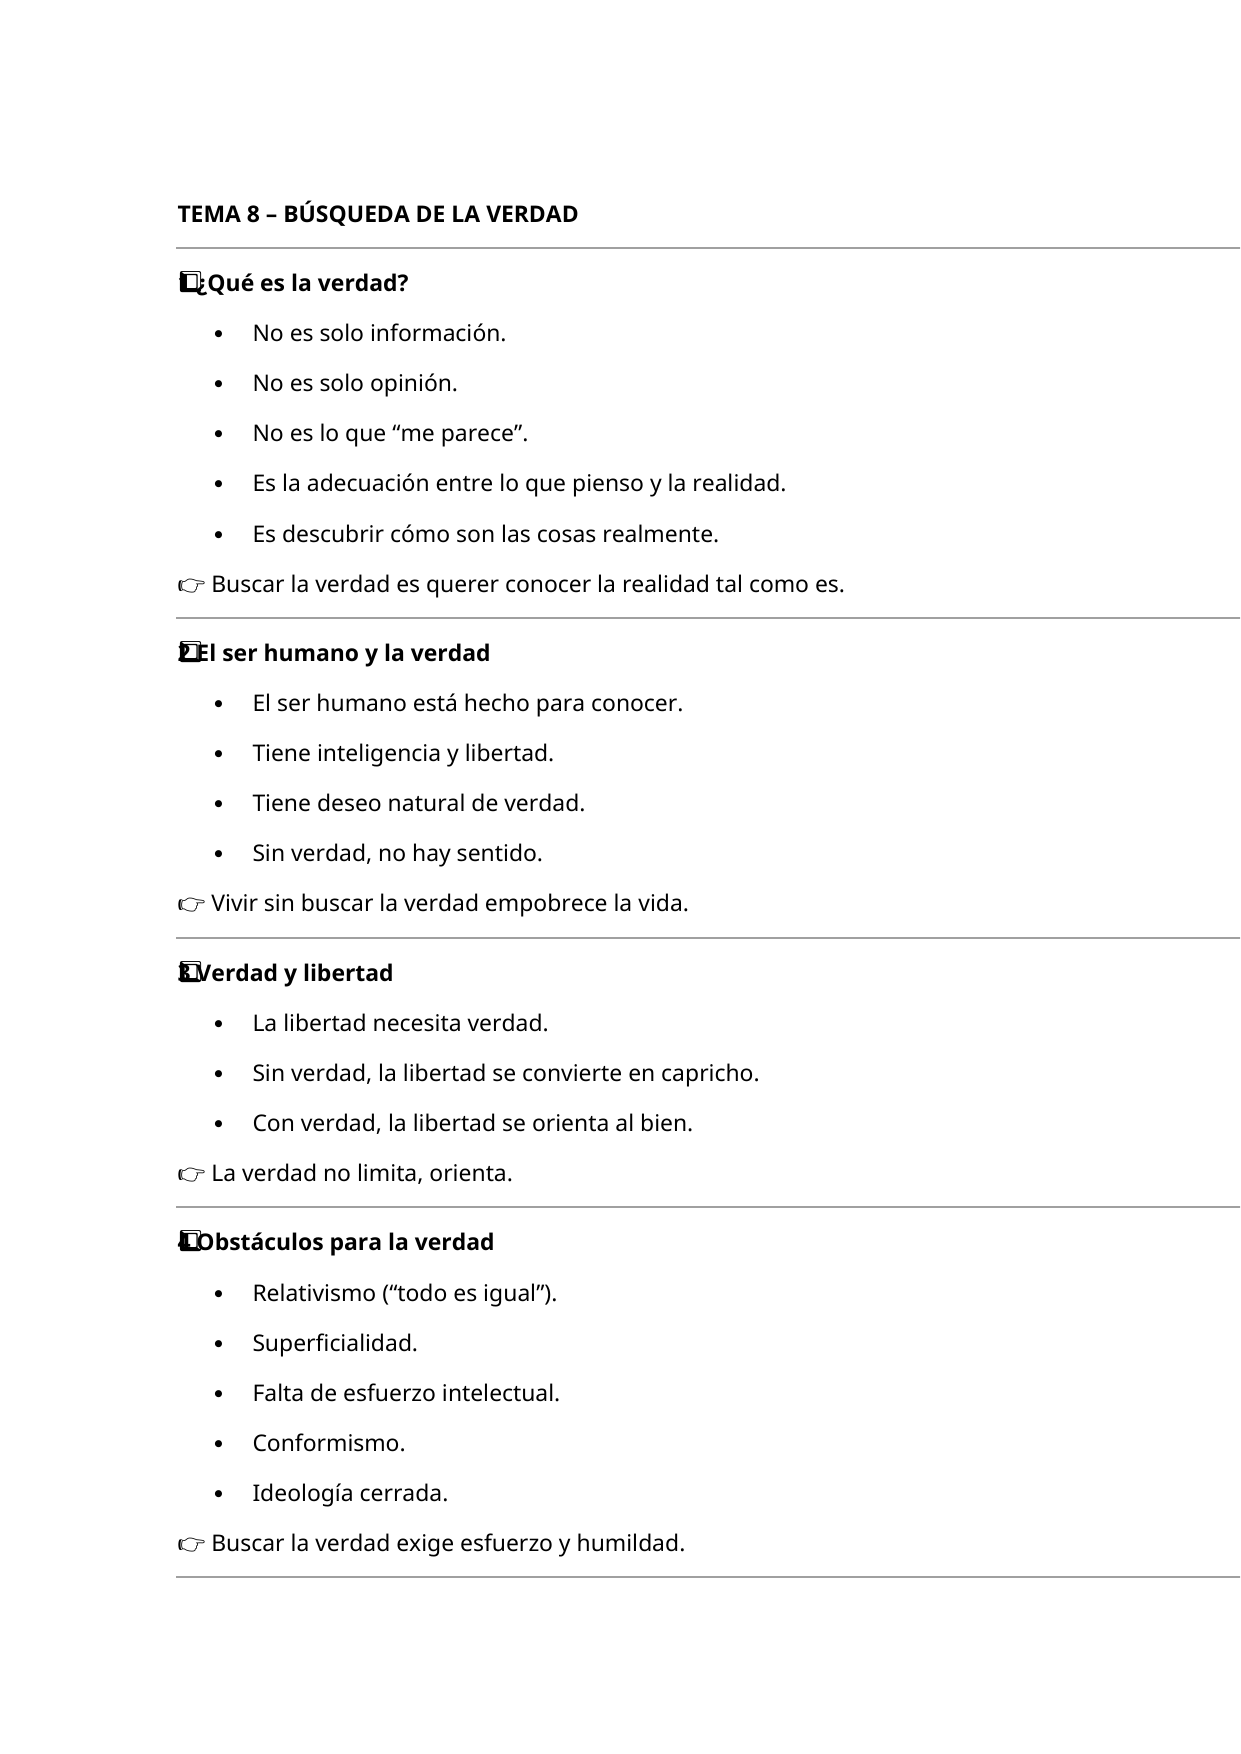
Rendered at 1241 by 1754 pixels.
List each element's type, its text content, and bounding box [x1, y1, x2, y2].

text 👉 Vivir sin buscar la verdad empobrece la vida. [177, 887, 1063, 919]
list Tiene deseo natural de verdad. [215, 787, 1063, 818]
list No es solo información. [215, 317, 1063, 348]
list Con verdad, la libertad se orienta al bien. [215, 1107, 1063, 1138]
list Ideología cerrada. [215, 1477, 1063, 1508]
list El ser humano está hecho para conocer. [215, 687, 1063, 718]
text 3️⃣ Verdad y libertad [177, 957, 1063, 988]
list Sin verdad, la libertad se convierte en capricho. [215, 1057, 1063, 1088]
text 👉 Buscar la verdad es querer conocer la realidad tal como es. [177, 568, 1063, 599]
list No es lo que “me parece”. [215, 417, 1063, 448]
list No es solo opinión. [215, 367, 1063, 398]
list Tiene inteligencia y libertad. [215, 737, 1063, 768]
list Sin verdad, no hay sentido. [215, 837, 1063, 868]
text 👉 La verdad no limita, orienta. [177, 1157, 1063, 1188]
list Superficialidad. [215, 1327, 1063, 1358]
list La libertad necesita verdad. [215, 1007, 1063, 1038]
list Falta de esfuerzo intelectual. [215, 1377, 1063, 1408]
text 2️⃣ El ser humano y la verdad [177, 637, 1063, 668]
list Es descubrir cómo son las cosas realmente. [215, 517, 1063, 549]
list Relativismo (“todo es igual”). [215, 1276, 1063, 1308]
text 1️⃣ ¿Qué es la verdad? [177, 267, 1063, 298]
text 4️⃣ Obstáculos para la verdad [177, 1226, 1063, 1258]
text TEMA 8 – BÚSQUEDA DE LA VERDAD [177, 198, 1063, 229]
list Es la adecuación entre lo que pienso y la realidad. [215, 467, 1063, 499]
text 👉 Buscar la verdad exige esfuerzo y humildad. [177, 1527, 1063, 1558]
list Conformismo. [215, 1427, 1063, 1458]
